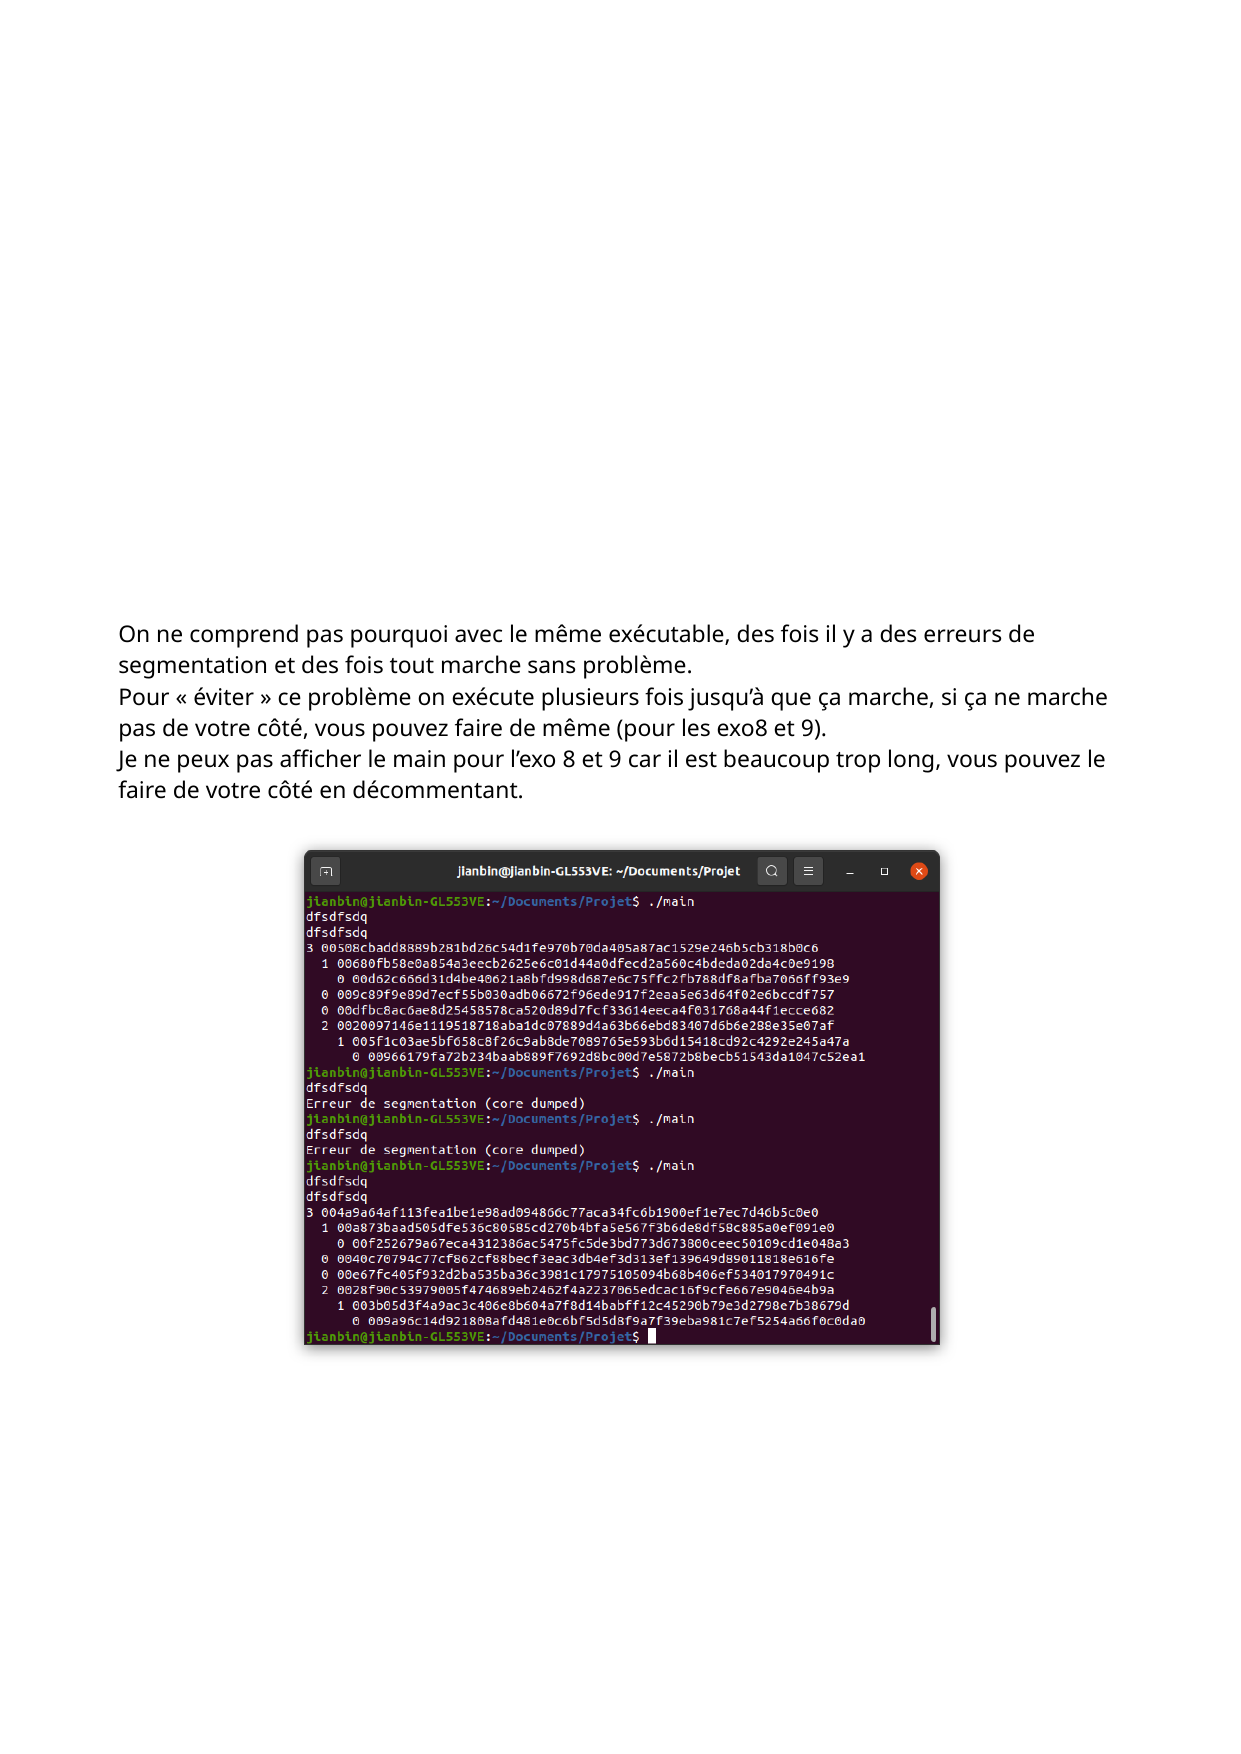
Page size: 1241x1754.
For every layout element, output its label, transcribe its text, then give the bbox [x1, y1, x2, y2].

text Je ne peux pas afficher le main pour l’exo 8 et 9 car il est beaucoup trop long, vous pouvez le faire de votre côté en décommentant. [118, 743, 1122, 806]
text Pour « éviter » ce problème on exécute plusieurs fois jusqu’à que ça marche, si ça ne marche pas de votre côté, vous pouvez faire de même (pour les exo8 et 9). [118, 681, 1122, 743]
text On ne comprend pas pourquoi avec le même exécutable, des fois il y a des erreurs de segmentation et des fois tout marche sans problème. [118, 618, 1122, 681]
picture [282, 831, 961, 1369]
